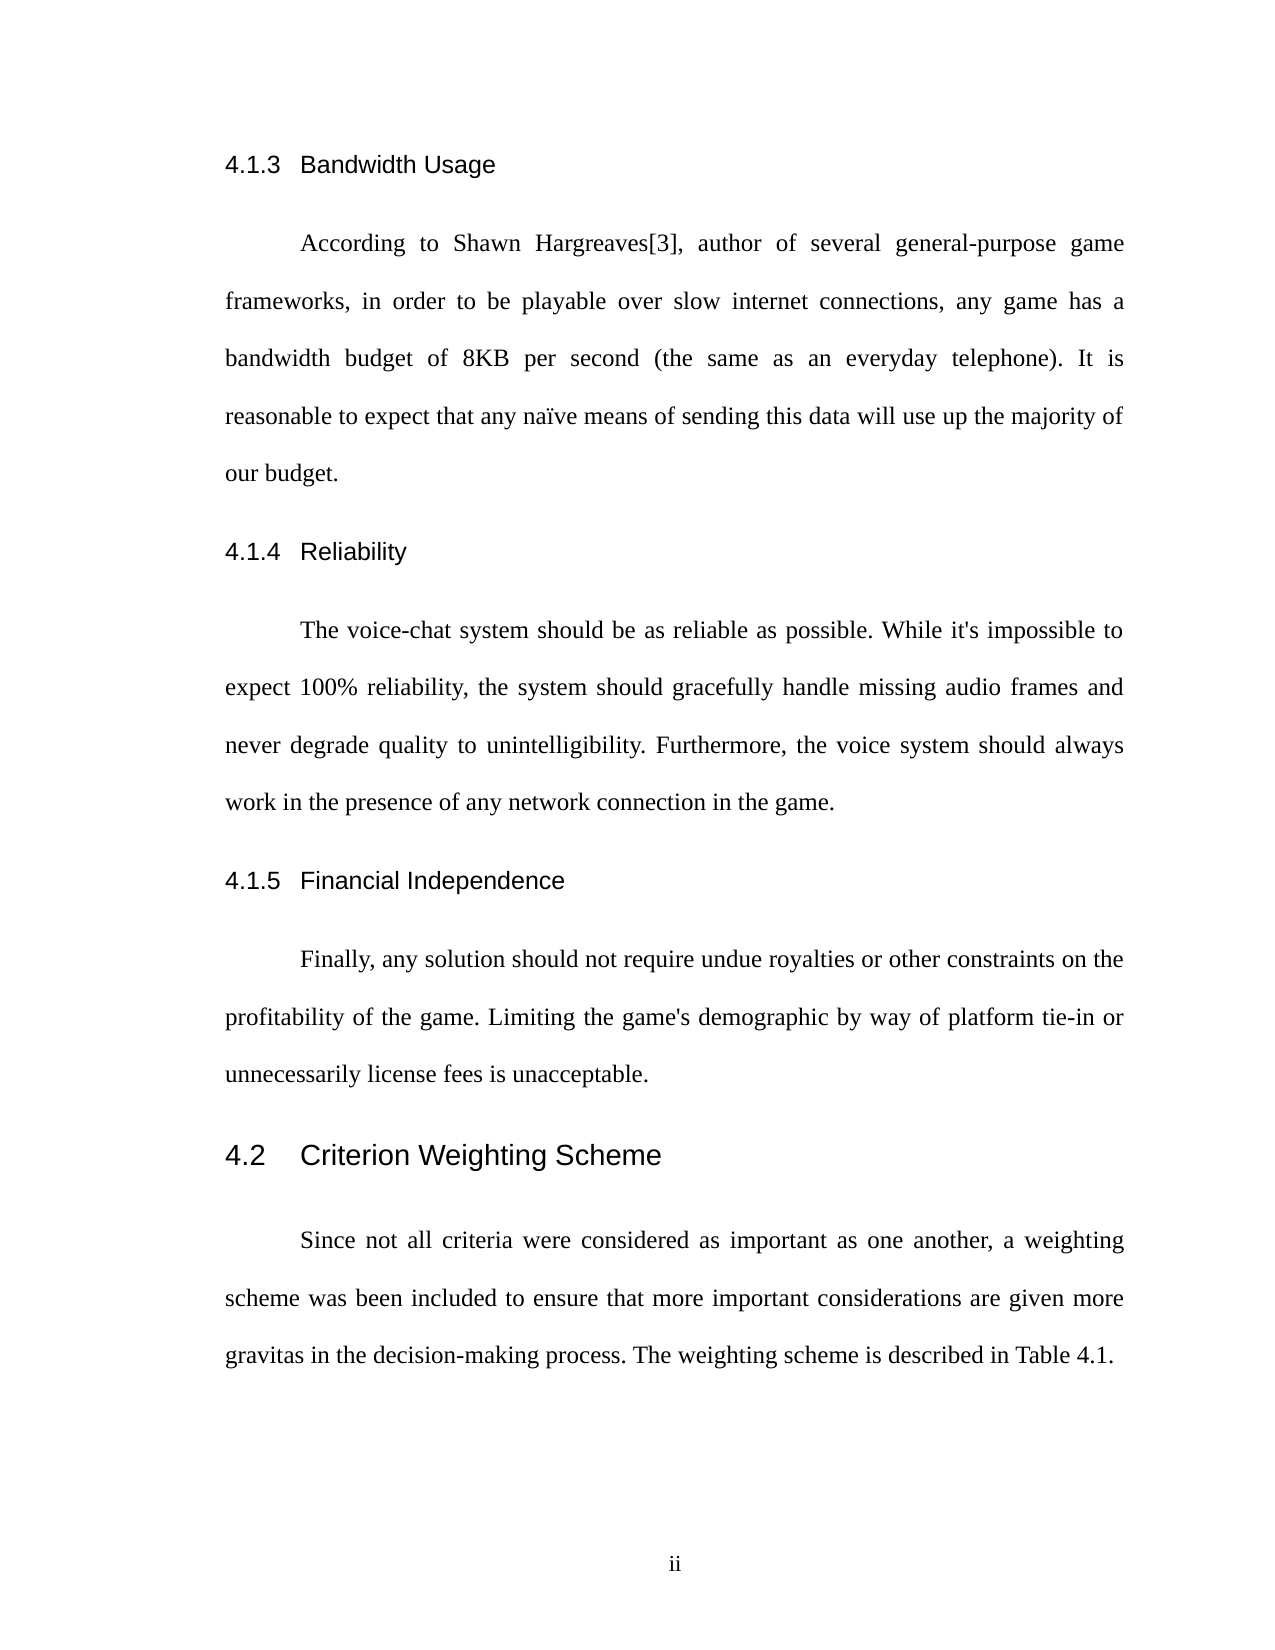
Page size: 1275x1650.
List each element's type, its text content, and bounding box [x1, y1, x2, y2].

text The voice-chat system should be as reliable as possible. While it's impossible to expect 100% reliability, the system should gracefully handle missing audio frames and never degrade quality to unintelligibility. Furthermore, the voice system should always work in the presence of any network connection in the game. [225, 615, 1125, 816]
text 4.2 Criterion Weighting Scheme [225, 1137, 1125, 1171]
text 4.1.4 Reliability [225, 537, 1125, 565]
text 4.1.5 Financial Independence [225, 866, 1125, 894]
text According to Shawn Hargreaves[3], author of several general-purpose game frameworks, in order to be playable over slow internet connections, any game has a bandwidth budget of 8KB per second (the same as an everyday telephone). It is reasonable to expect that any naïve means of sending this data will use up the majority of our budget. [225, 228, 1125, 487]
text 4.1.3 Bandwidth Usage [225, 150, 1125, 179]
text Finally, any solution should not require undue royalties or other constraints on the profitability of the game. Limiting the game's demographic by way of platform tie-in or unnecessarily license fees is unacceptable. [225, 944, 1125, 1088]
text Since not all criteria were considered as important as one another, a weighting scheme was been included to ensure that more important considerations are given more gravitas in the decision-making process. The weighting scheme is described in Table 4.1. [225, 1225, 1125, 1369]
